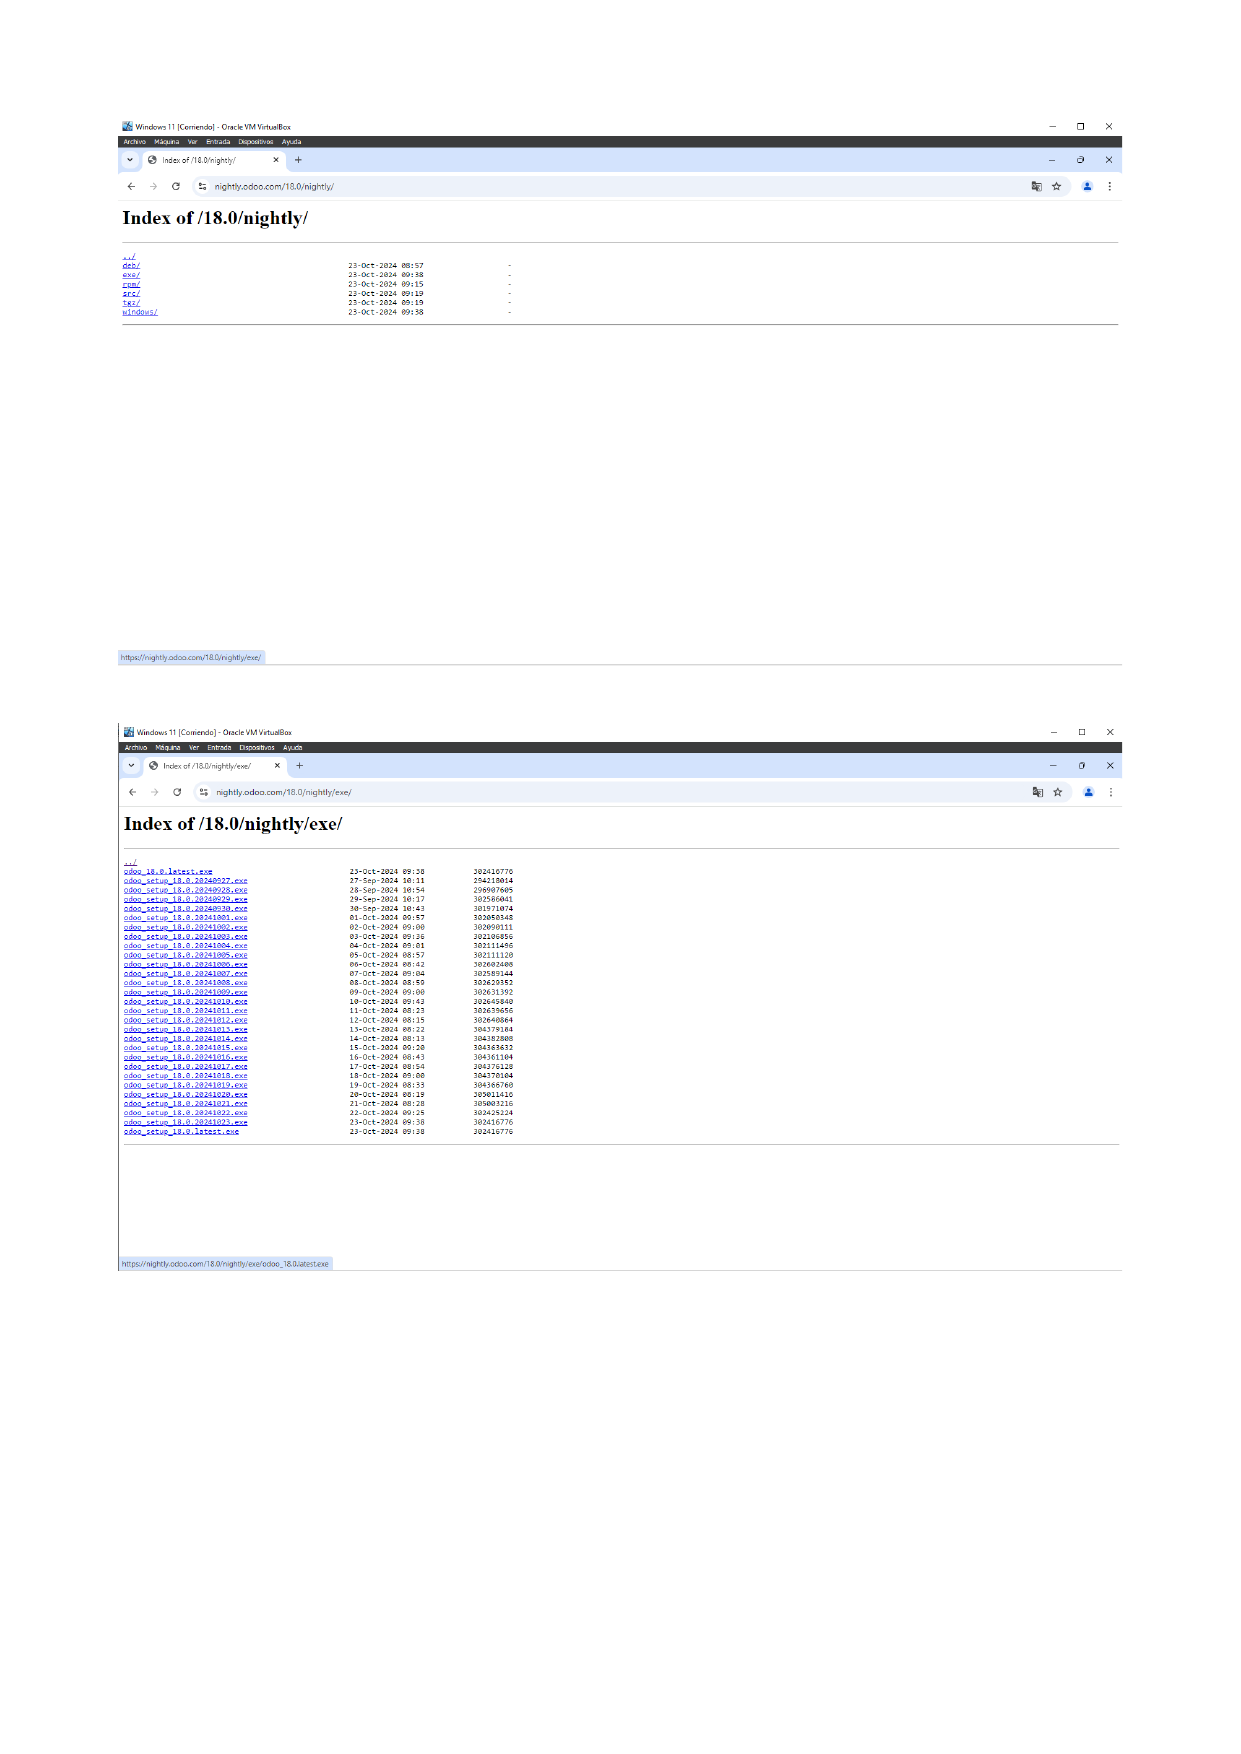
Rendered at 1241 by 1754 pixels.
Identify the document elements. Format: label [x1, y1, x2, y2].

picture [118, 118, 1123, 666]
picture [118, 723, 1123, 1271]
